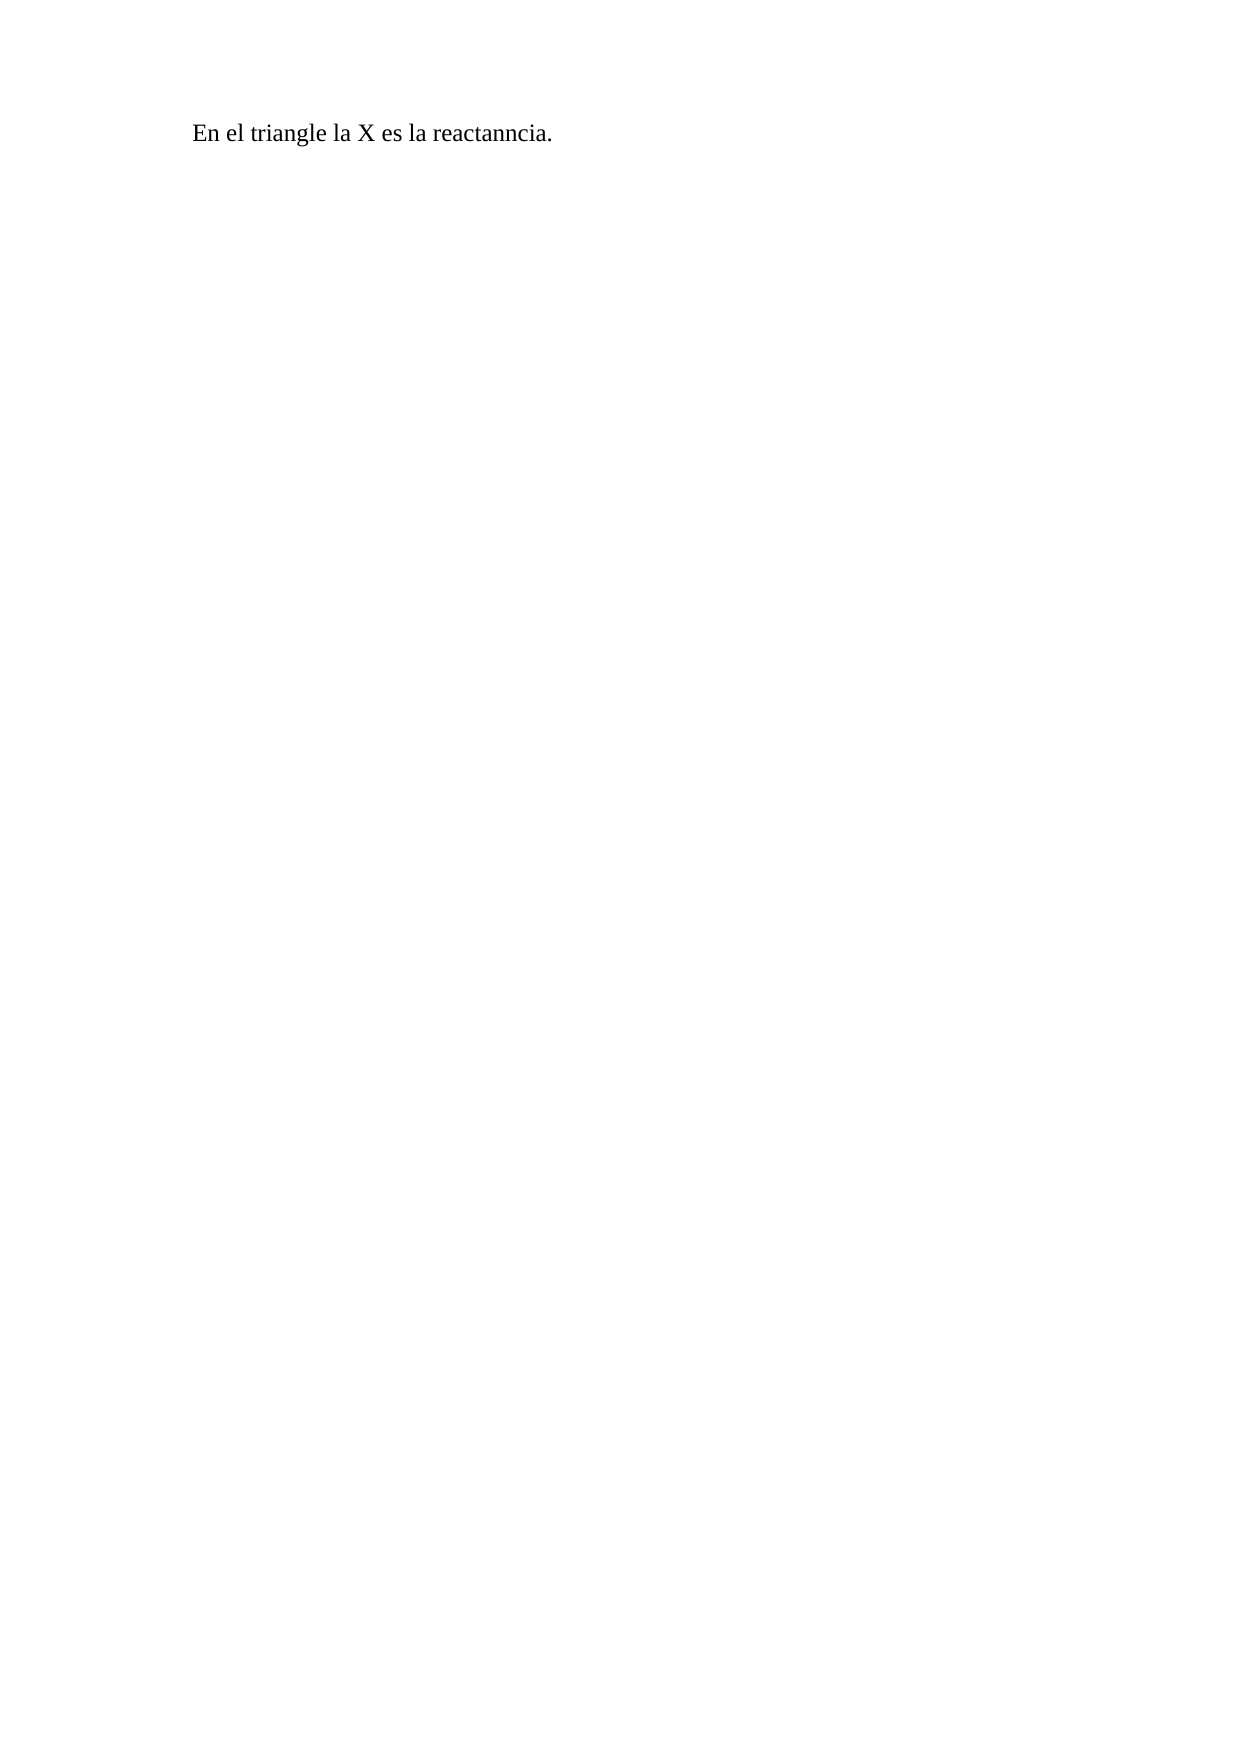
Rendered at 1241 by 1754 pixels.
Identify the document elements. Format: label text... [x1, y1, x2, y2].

text En el triangle la X es la reactanncia. [118, 118, 1122, 147]
